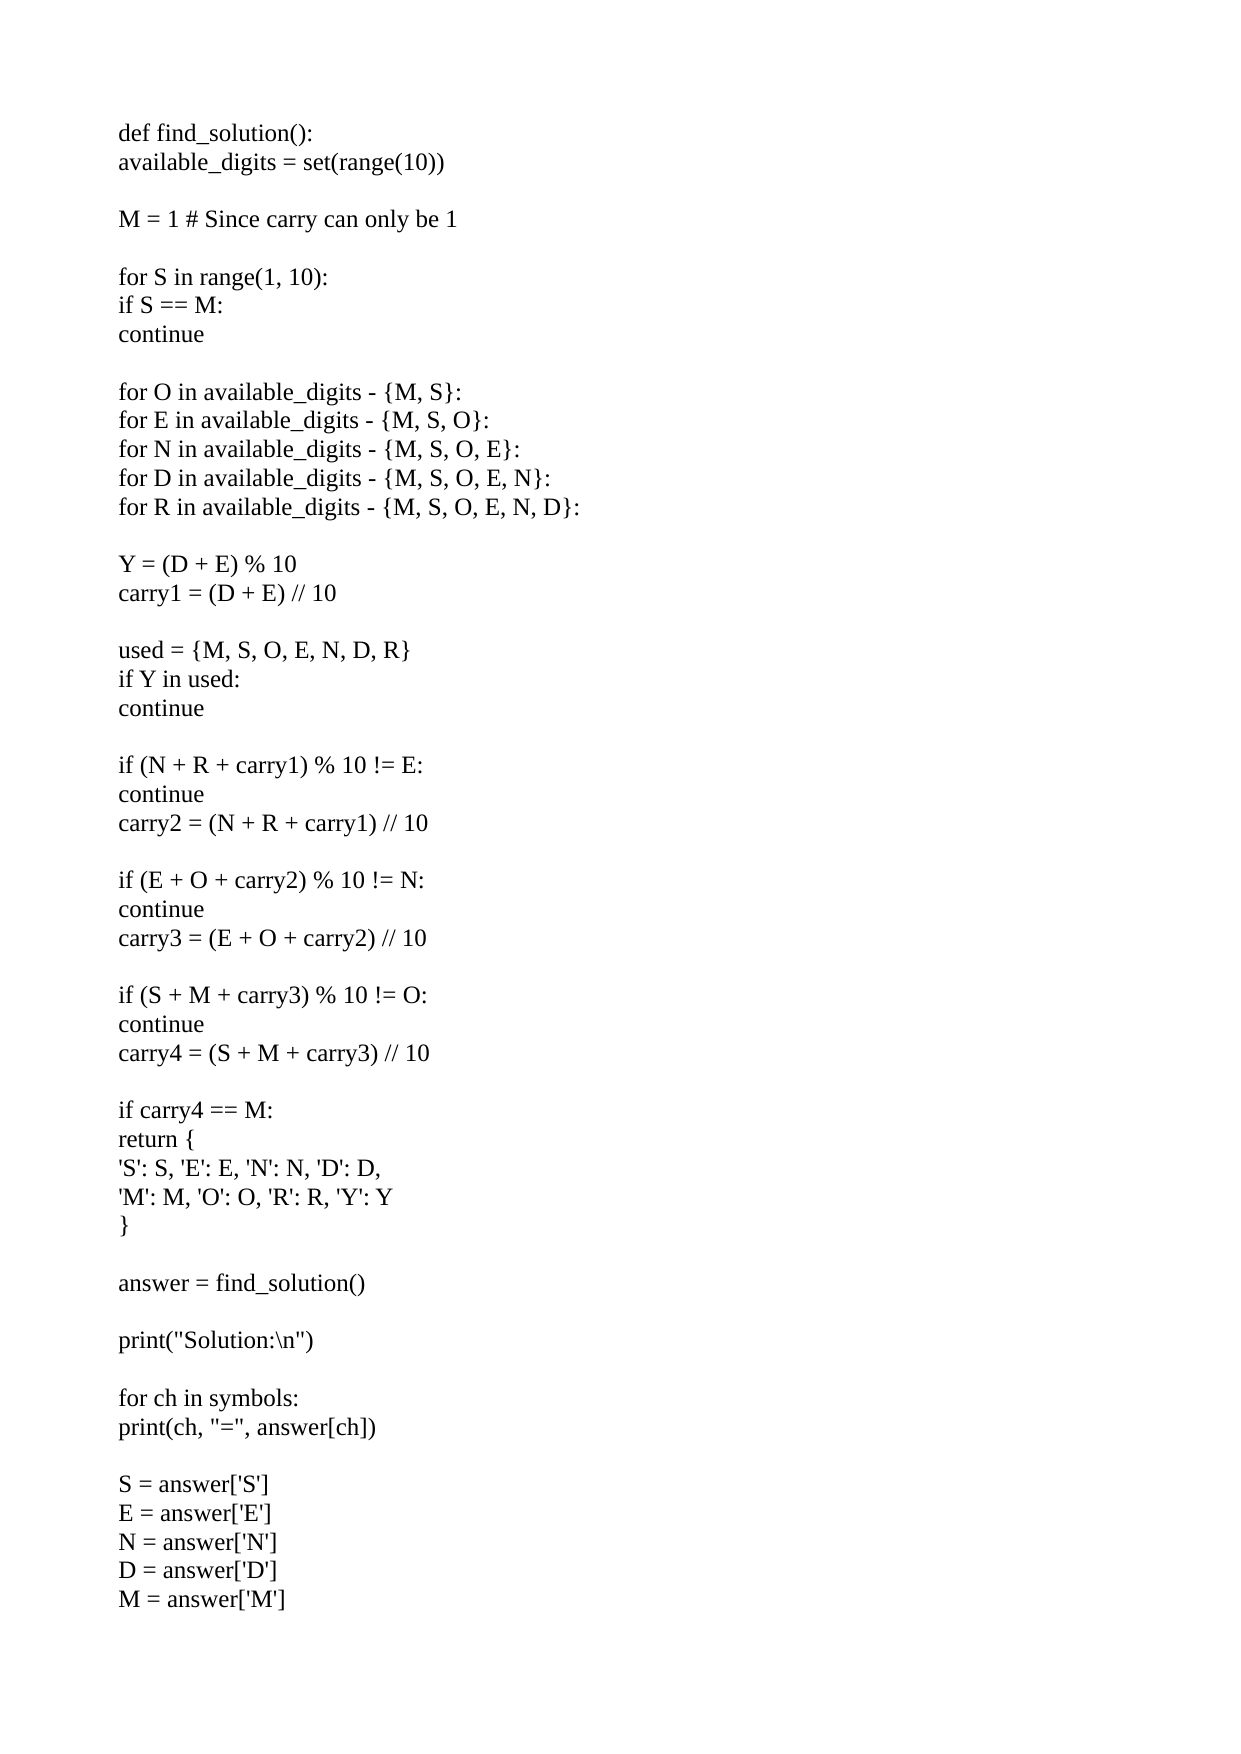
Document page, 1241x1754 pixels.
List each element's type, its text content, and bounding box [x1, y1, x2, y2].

text for N in available_digits - {M, S, O, E}: [118, 434, 1122, 463]
text print(ch, "=", answer[ch]) [118, 1412, 1122, 1441]
text 'M': M, 'O': O, 'R': R, 'Y': Y [118, 1182, 1122, 1211]
text answer = find_solution() [118, 1268, 1122, 1297]
text continue [118, 894, 1122, 923]
text def find_solution(): [118, 118, 1122, 147]
text M = answer['M'] [118, 1584, 1122, 1613]
text for S in range(1, 10): [118, 262, 1122, 291]
text 'S': S, 'E': E, 'N': N, 'D': D, [118, 1153, 1122, 1182]
text available_digits = set(range(10)) [118, 147, 1122, 176]
text carry2 = (N + R + carry1) // 10 [118, 808, 1122, 837]
text M = 1 # Since carry can only be 1 [118, 204, 1122, 233]
text N = answer['N'] [118, 1527, 1122, 1556]
text for ch in symbols: [118, 1383, 1122, 1412]
text Y = (D + E) % 10 [118, 549, 1122, 578]
text E = answer['E'] [118, 1498, 1122, 1527]
text for E in available_digits - {M, S, O}: [118, 406, 1122, 434]
text print("Solution:\n") [118, 1326, 1122, 1354]
text for D in available_digits - {M, S, O, E, N}: [118, 463, 1122, 492]
text carry3 = (E + O + carry2) // 10 [118, 923, 1122, 952]
text carry4 = (S + M + carry3) // 10 [118, 1038, 1122, 1067]
text if (S + M + carry3) % 10 != O: [118, 981, 1122, 1009]
text continue [118, 693, 1122, 722]
text if carry4 == M: [118, 1096, 1122, 1124]
text continue [118, 779, 1122, 808]
text carry1 = (D + E) // 10 [118, 578, 1122, 607]
text for O in available_digits - {M, S}: [118, 377, 1122, 406]
text for R in available_digits - {M, S, O, E, N, D}: [118, 492, 1122, 521]
text if (E + O + carry2) % 10 != N: [118, 866, 1122, 894]
text used = {M, S, O, E, N, D, R} [118, 636, 1122, 664]
text if (N + R + carry1) % 10 != E: [118, 751, 1122, 779]
text continue [118, 319, 1122, 348]
text D = answer['D'] [118, 1556, 1122, 1584]
text if S == M: [118, 291, 1122, 319]
text return { [118, 1124, 1122, 1153]
text continue [118, 1009, 1122, 1038]
text if Y in used: [118, 664, 1122, 693]
text } [118, 1211, 1122, 1239]
text S = answer['S'] [118, 1469, 1122, 1498]
